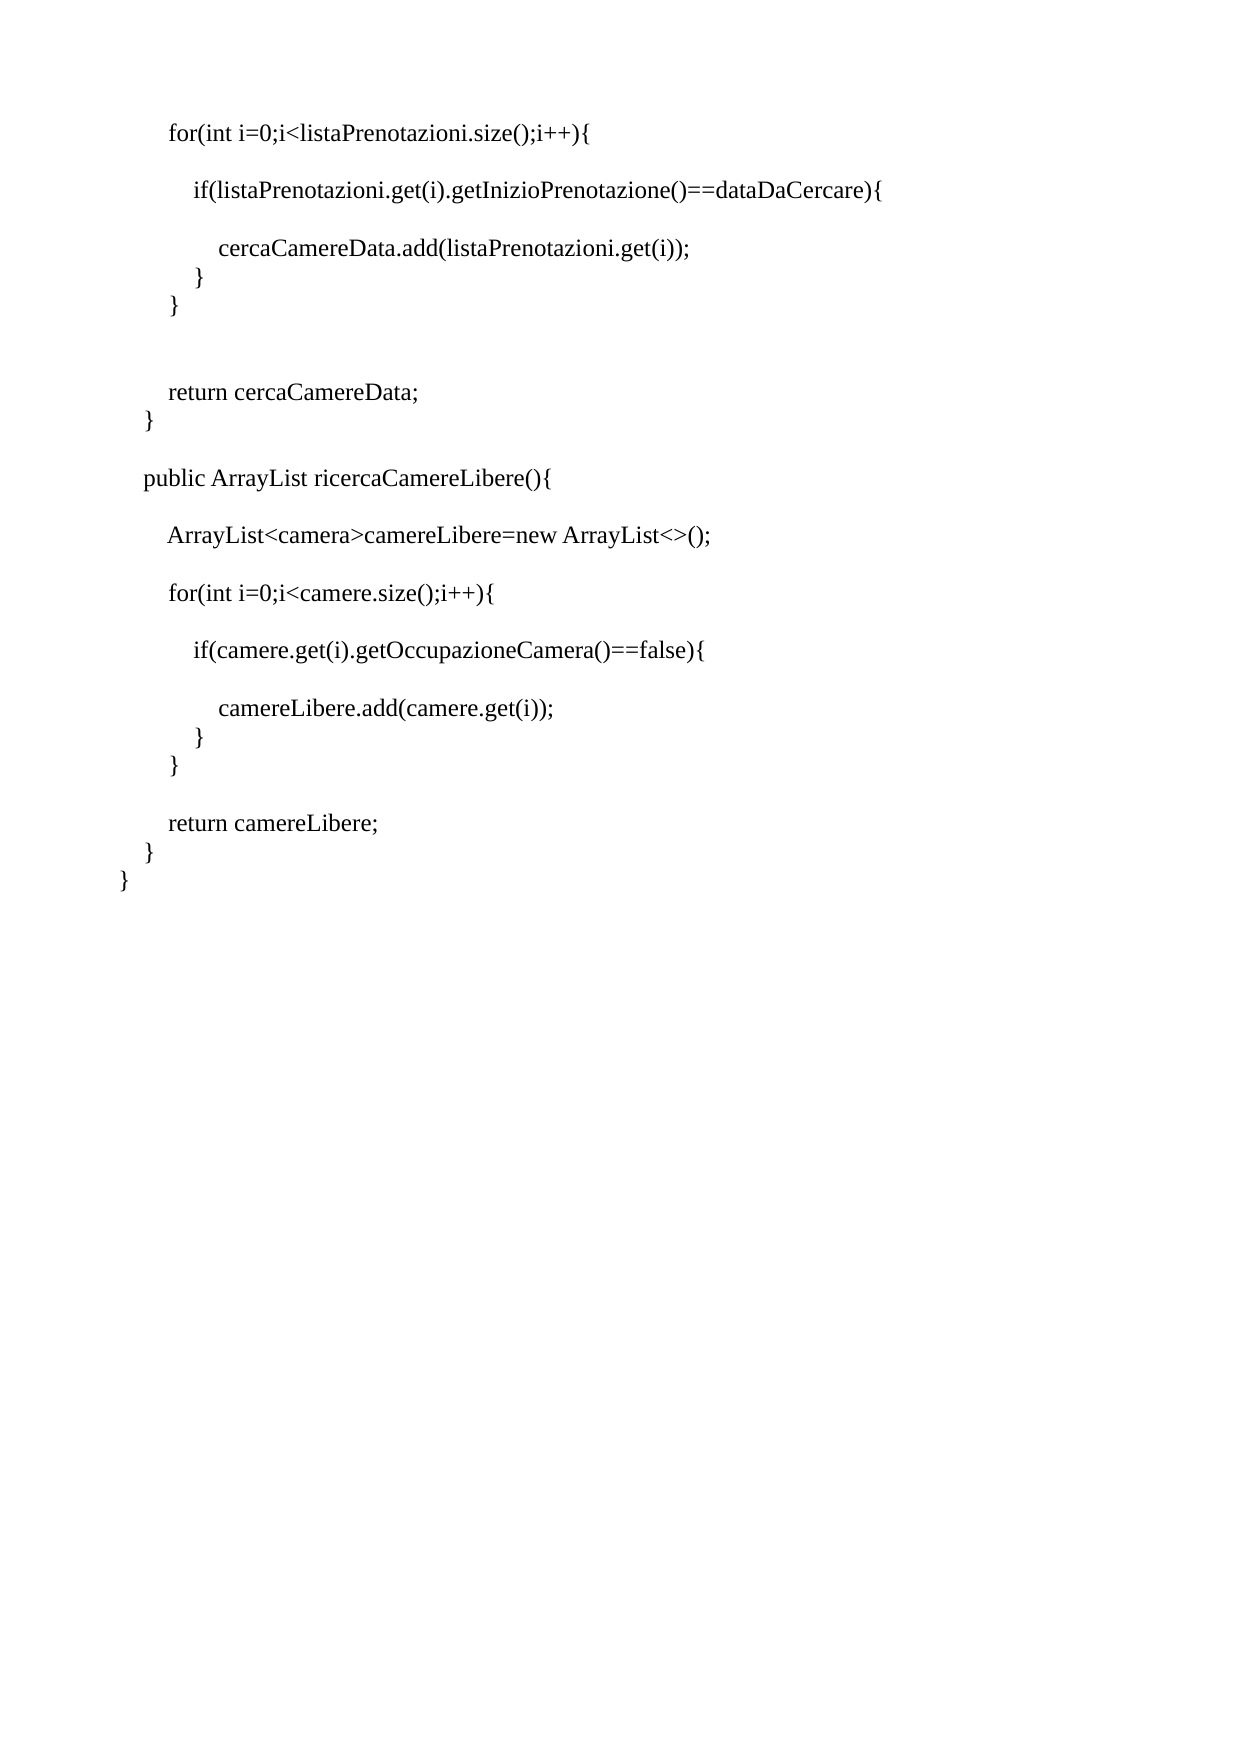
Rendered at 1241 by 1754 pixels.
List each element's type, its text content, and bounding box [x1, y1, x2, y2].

text if(listaPrenotazioni.get(i).getInizioPrenotazione()==dataDaCercare){ [118, 176, 1122, 204]
text return camereLibere; [118, 808, 1122, 837]
text } [118, 866, 1122, 894]
text } [118, 406, 1122, 434]
text for(int i=0;i<listaPrenotazioni.size();i++){ [118, 118, 1122, 147]
text public ArrayList ricercaCamereLibere(){ [118, 463, 1122, 492]
text ArrayList<camera>camereLibere=new ArrayList<>(); [118, 521, 1122, 549]
text cercaCamereData.add(listaPrenotazioni.get(i)); [118, 233, 1122, 262]
text } [118, 262, 1122, 291]
text for(int i=0;i<camere.size();i++){ [118, 578, 1122, 607]
text } [118, 291, 1122, 319]
text if(camere.get(i).getOccupazioneCamera()==false){ [118, 636, 1122, 664]
text } [118, 751, 1122, 779]
text } [118, 722, 1122, 751]
text camereLibere.add(camere.get(i)); [118, 693, 1122, 722]
text } [118, 837, 1122, 866]
text return cercaCamereData; [118, 377, 1122, 406]
